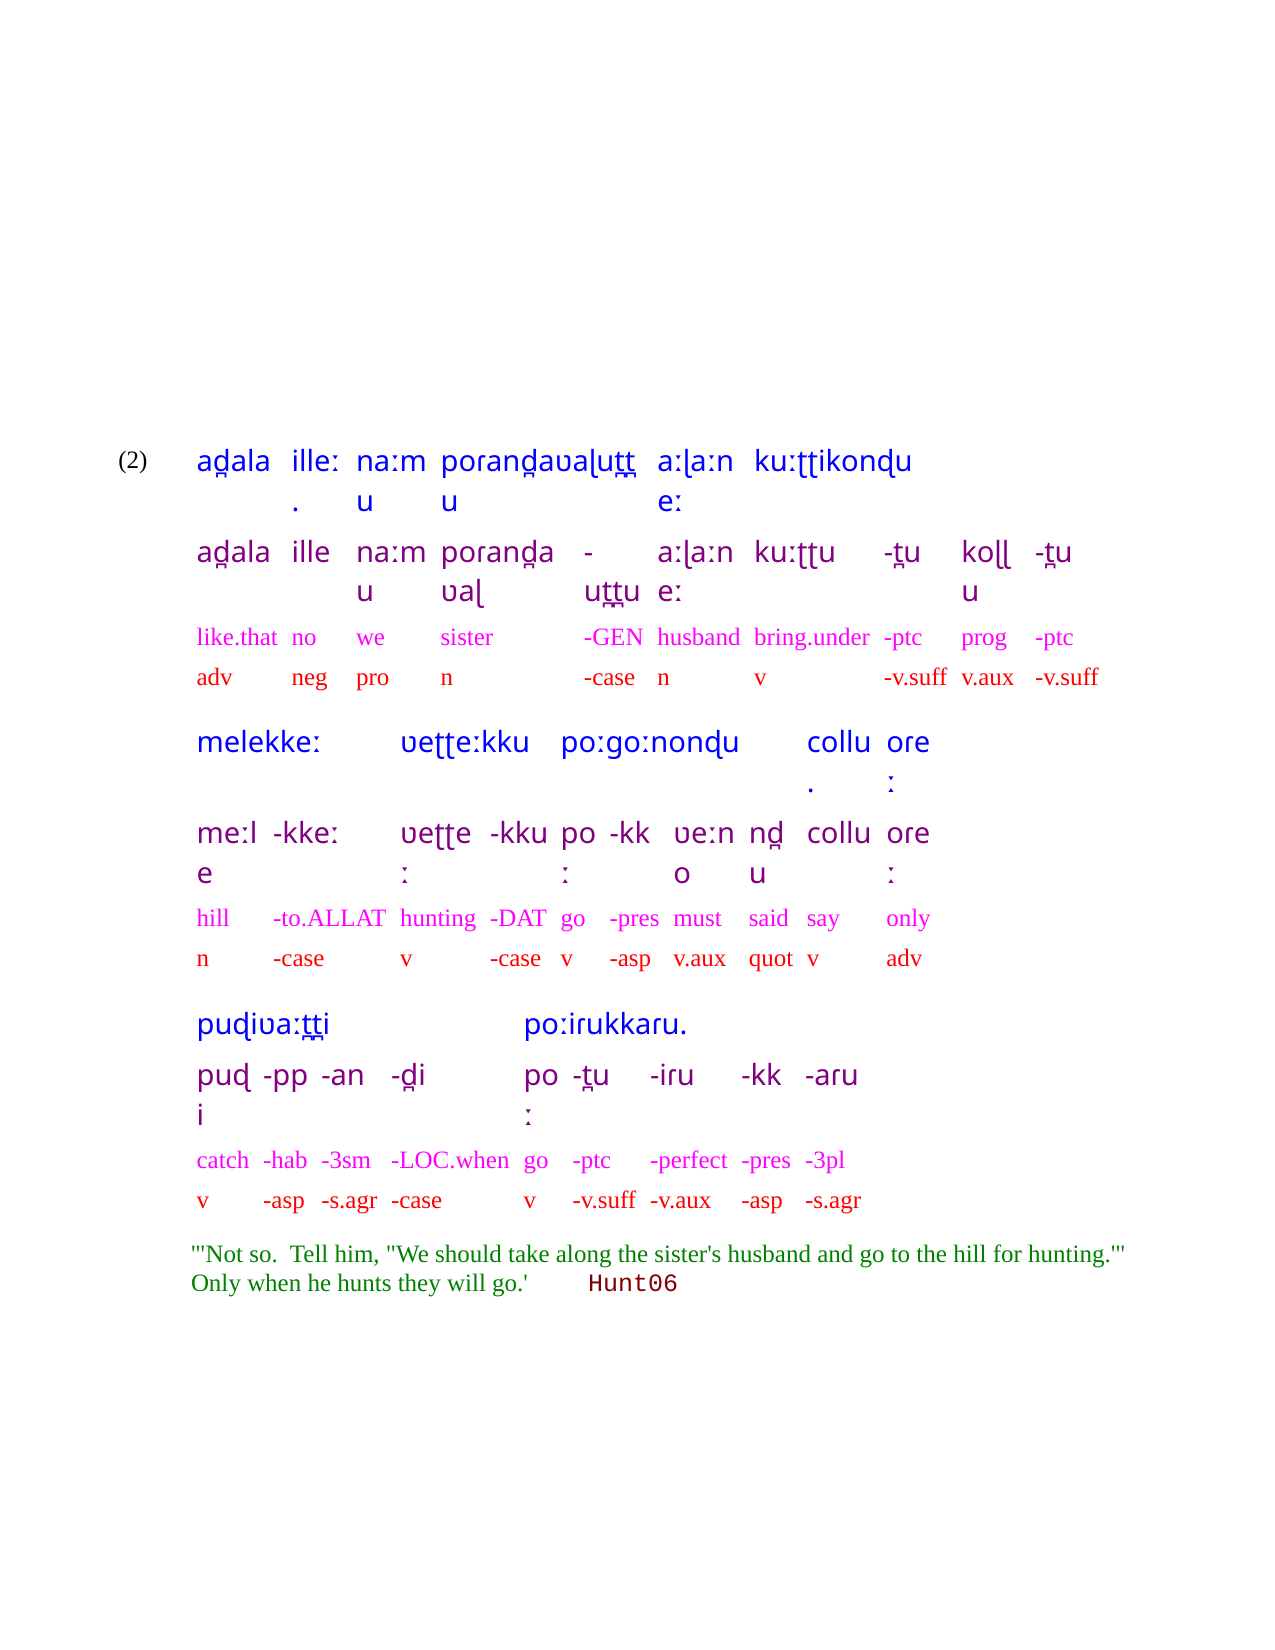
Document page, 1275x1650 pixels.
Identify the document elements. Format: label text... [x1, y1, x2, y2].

table_cell -ut̪t̪u [578, 525, 651, 616]
table_cell -case [484, 938, 555, 978]
table_cell puɖi [191, 1049, 257, 1139]
table_cell -3pl [799, 1140, 869, 1180]
table_cell -iɾu [644, 1049, 735, 1139]
table_cell poː [518, 1049, 566, 1139]
table_cell go [555, 898, 604, 938]
table_cell -pp [257, 1049, 315, 1139]
table_cell must [667, 898, 743, 938]
table_cell meːle [191, 807, 267, 898]
table_cell -an [315, 1049, 385, 1139]
table_cell -GEN [578, 616, 651, 656]
table_cell -ptc [566, 1140, 644, 1180]
table_cell -kkeː [267, 807, 394, 898]
table_cell -kk [735, 1049, 799, 1139]
table_cell -case [267, 938, 394, 978]
table_cell -DAT [484, 898, 555, 938]
table_header illeː. [286, 434, 350, 525]
table_cell -v.aux [644, 1180, 735, 1220]
table_cell v [394, 938, 484, 978]
table_cell poː [555, 807, 604, 898]
table_cell n [435, 656, 578, 696]
table_cell ille [286, 525, 350, 616]
table_cell v [801, 938, 880, 978]
table_cell -asp [735, 1180, 799, 1220]
table_cell said [743, 898, 801, 938]
table_cell -v.suff [878, 656, 955, 696]
table_cell bring.under [748, 616, 878, 656]
table_cell catch [191, 1140, 257, 1180]
table_cell -kku [484, 807, 555, 898]
table_cell naːmu [350, 525, 434, 616]
table_cell -case [385, 1180, 517, 1220]
table_cell -LOC.when [385, 1140, 517, 1180]
table_cell like.that [191, 616, 286, 656]
table_cell v.aux [667, 938, 743, 978]
table_cell ʋeʈʈeː [394, 807, 484, 898]
table_header kuːʈʈikonɖu [748, 434, 1110, 525]
table_cell -3sm [315, 1140, 385, 1180]
table_cell oɾeː [880, 807, 938, 898]
table_cell go [518, 1140, 566, 1180]
table_cell no [286, 616, 350, 656]
table_cell -ptc [1029, 616, 1110, 656]
table_cell -case [578, 656, 651, 696]
table_cell n [191, 938, 267, 978]
table_cell -t̪u [1029, 525, 1110, 616]
table_cell we [350, 616, 434, 656]
table_header poːgoːnonɖu [555, 716, 801, 807]
table_header ad̪ala [191, 434, 286, 525]
table_cell adv [191, 656, 286, 696]
table_cell -v.suff [566, 1180, 644, 1220]
table_cell sister [435, 616, 578, 656]
table_cell -kk [604, 807, 667, 898]
table_cell -hab [257, 1140, 315, 1180]
table_cell hill [191, 898, 267, 938]
table_cell kuːʈʈu [748, 525, 878, 616]
table_cell prog [955, 616, 1029, 656]
table_cell v [748, 656, 878, 696]
table_header ʋeʈʈeːkku [394, 716, 555, 807]
table_cell v [518, 1180, 566, 1220]
table_header oɾeː [880, 716, 938, 807]
table_cell -v.suff [1029, 656, 1110, 696]
table_cell ad̪ala [191, 525, 286, 616]
table_cell poɾand̪aʋaɭ [435, 525, 578, 616]
table_cell -s.agr [315, 1180, 385, 1220]
table_cell say [801, 898, 880, 938]
table_header naːmu [350, 434, 434, 525]
table_cell pro [350, 656, 434, 696]
table_cell v [191, 1180, 257, 1220]
table_cell n [651, 656, 748, 696]
table_cell neg [286, 656, 350, 696]
table_cell hunting [394, 898, 484, 938]
table_cell -aɾu [799, 1049, 869, 1139]
table_cell quot [743, 938, 801, 978]
table_cell v.aux [955, 656, 1029, 696]
table_header collu. [801, 716, 880, 807]
table_cell -to.ALLAT [267, 898, 394, 938]
table_cell koɭɭu [955, 525, 1029, 616]
table_cell -t̪u [566, 1049, 644, 1139]
table_cell -asp [604, 938, 667, 978]
table_header poːiɾukkaɾu. [518, 998, 869, 1049]
table_cell collu [801, 807, 880, 898]
table_cell aːɭaːneː [651, 525, 748, 616]
table_cell -d̪i [385, 1049, 517, 1139]
table_cell nd̪u [743, 807, 801, 898]
table_cell husband [651, 616, 748, 656]
table_cell ʋeːno [667, 807, 743, 898]
table_cell -pres [735, 1140, 799, 1180]
table_cell -t̪u [878, 525, 955, 616]
table_cell -perfect [644, 1140, 735, 1180]
table_cell -asp [257, 1180, 315, 1220]
table_cell only [880, 898, 938, 938]
table_header (2) [118, 434, 191, 1299]
table_cell -s.agr [799, 1180, 869, 1220]
table_header '"Not so. Tell him, "We should take along the sister's husband and go to the hill for hunting.'" Only when he hunts they will go.' Hunt06 [191, 434, 1157, 1299]
table_cell -pres [604, 898, 667, 938]
table_header poɾand̪aʋaɭut̪t̪u [435, 434, 651, 525]
table_header puɖiʋaːt̪t̪i [191, 998, 517, 1049]
table_header aːɭaːneː [651, 434, 748, 525]
table_cell -ptc [878, 616, 955, 656]
table_cell adv [880, 938, 938, 978]
table_header melekkeː [191, 716, 394, 807]
table_cell v [555, 938, 604, 978]
